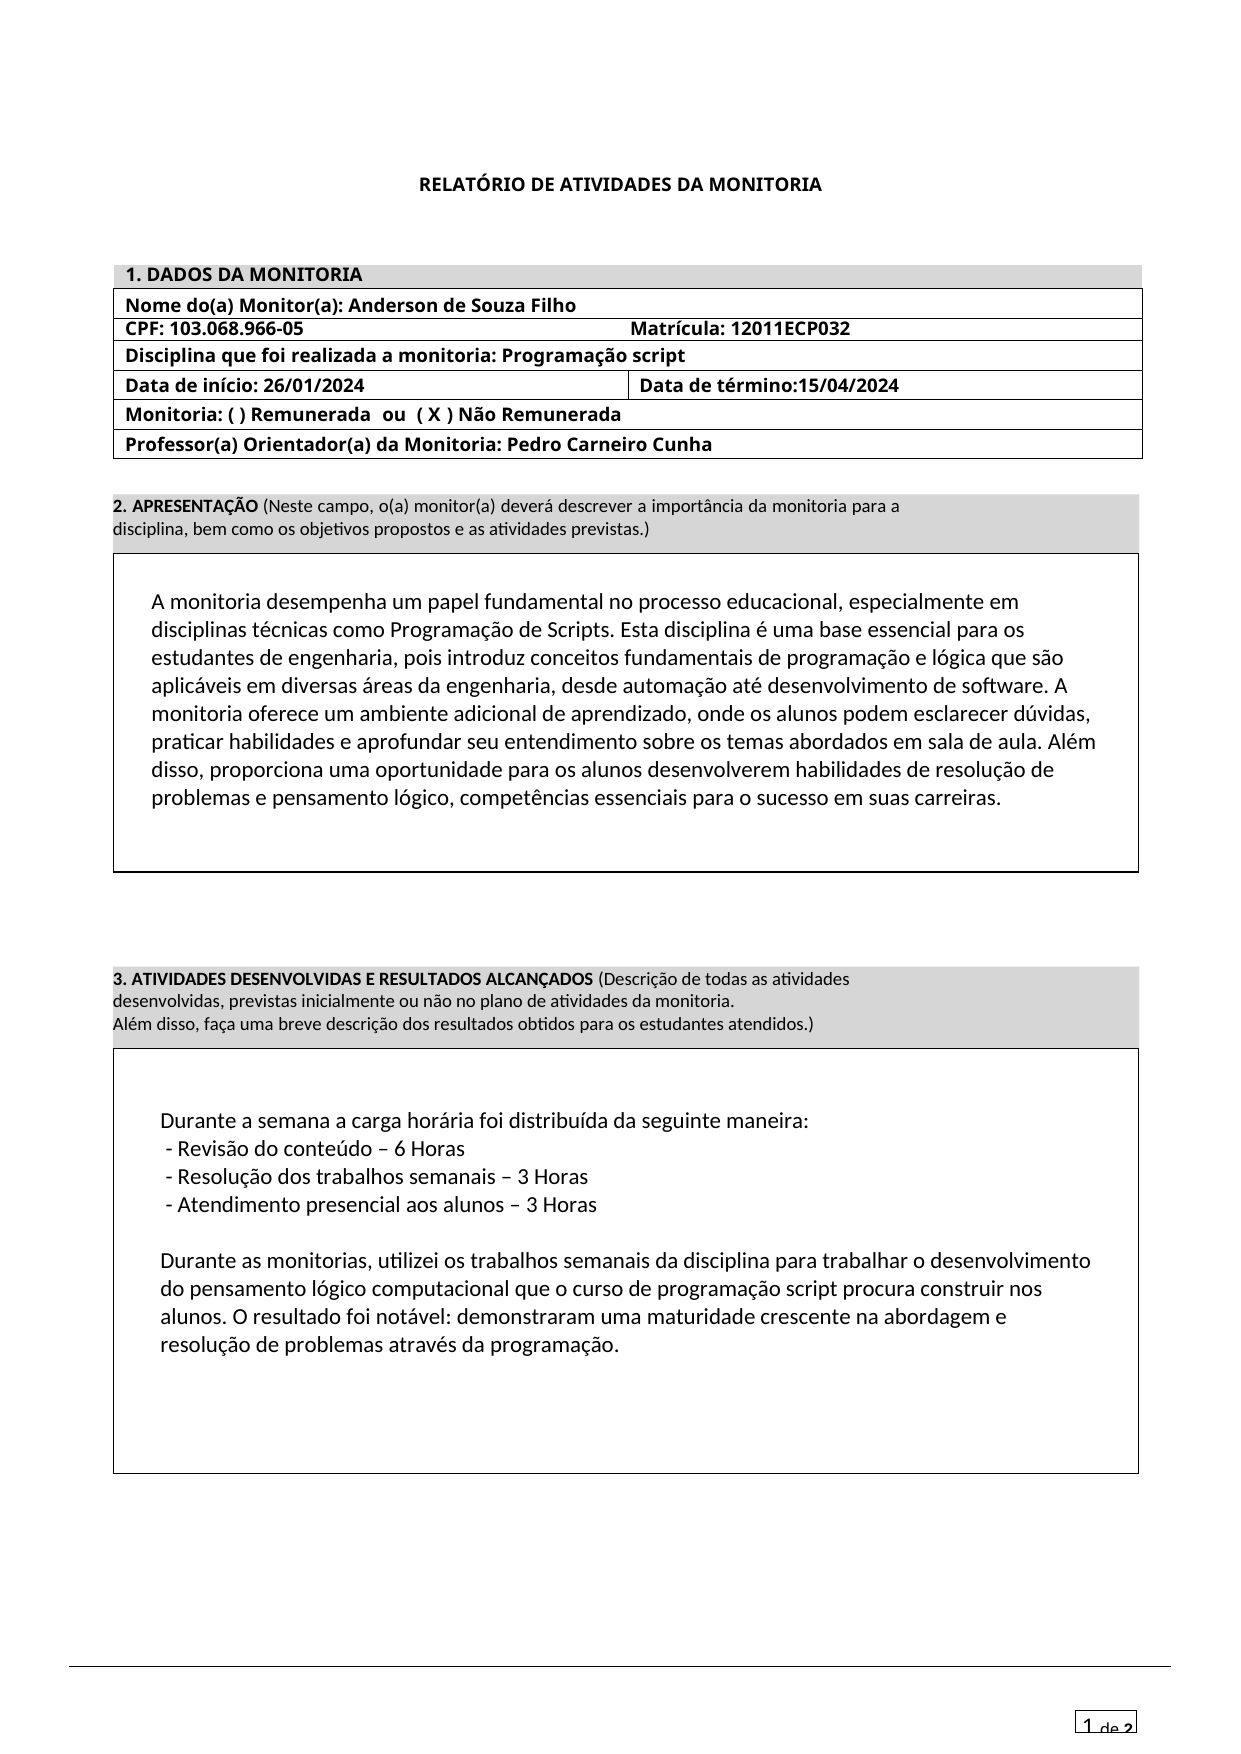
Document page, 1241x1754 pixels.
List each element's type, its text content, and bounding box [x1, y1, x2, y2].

table_cell Professor(a) Orientador(a) da Monitoria: Pedro Carneiro Cunha [114, 430, 1142, 458]
table_cell Monitoria: ( ) Remunerada ou ( X) Não Remunerada [114, 400, 1142, 429]
table_header 1. DADOS DA MONITORIA [114, 265, 1142, 288]
table_cell Disciplina que foi realizada a monitoria: Programação script [114, 341, 1142, 370]
table_cell Nome do(a) Monitor(a): Anderson de Souza Filho [114, 289, 1142, 317]
table_cell Data de início: 26/01/2024 [114, 371, 628, 399]
table_cell Data de término:15/04/2024 [629, 371, 1142, 399]
table_cell CPF: 103.068.966-05 Matrícula: 12011ECP032 [114, 319, 1142, 340]
text RELATÓRIO DE ATIVIDADES DA MONITORIA [384, 171, 856, 196]
